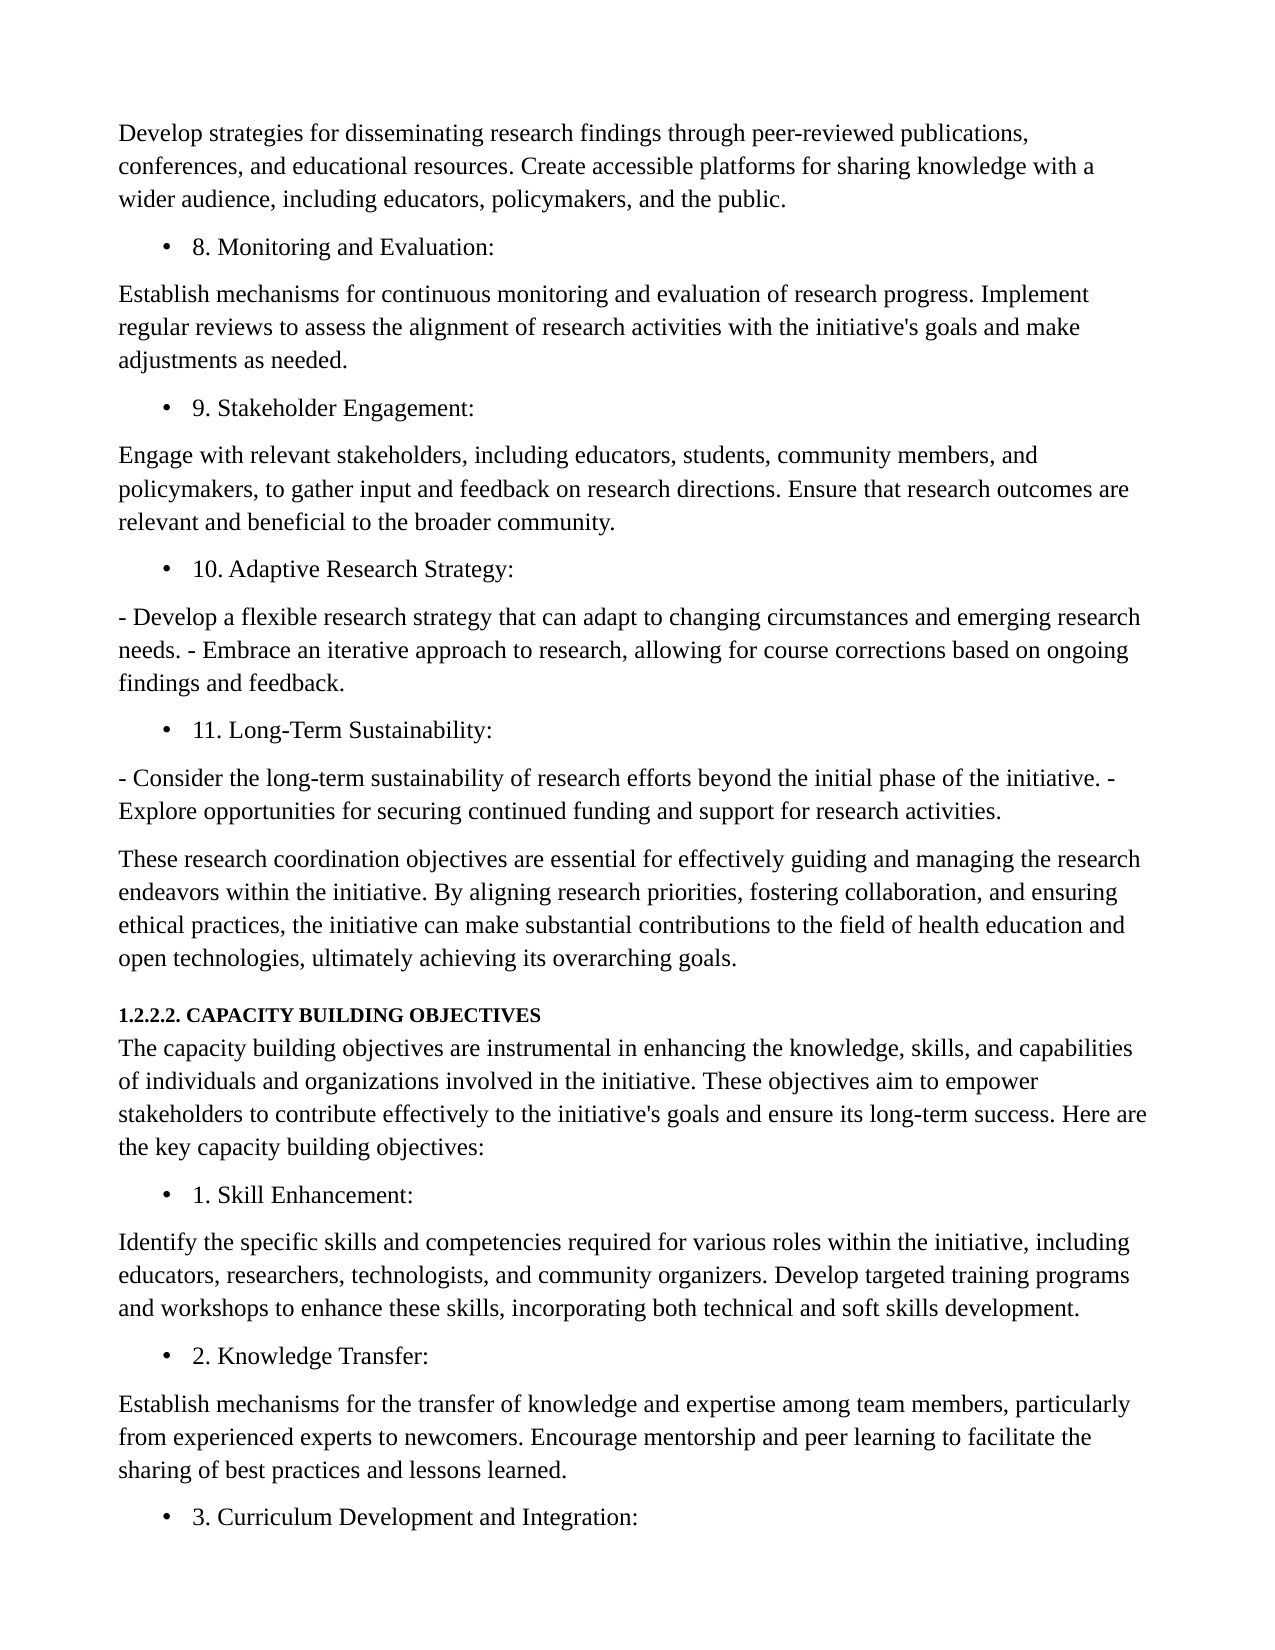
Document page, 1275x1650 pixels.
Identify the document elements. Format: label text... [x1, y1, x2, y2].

list 1. Skill Enhancement: [162, 1180, 1157, 1209]
text Develop strategies for disseminating research findings through peer-reviewed publications, conferences, and educational resources. Create accessible platforms for sharing knowledge with a wider audience, including educators, policymakers, and the public. [118, 118, 1157, 213]
text These research coordination objectives are essential for effectively guiding and managing the research endeavors within the initiative. By aligning research priorities, fostering collaboration, and ensuring ethical practices, the initiative can make substantial contributions to the field of health education and open technologies, ultimately achieving its overarching goals. [118, 844, 1157, 972]
text Identify the specific skills and competencies required for various roles within the initiative, including educators, researchers, technologists, and community organizers. Develop targeted training programs and workshops to enhance these skills, incorporating both technical and soft skills development. [118, 1227, 1157, 1322]
list 11. Long-Term Sustainability: [162, 716, 1157, 744]
text The capacity building objectives are instrumental in enhancing the knowledge, skills, and capabilities of individuals and organizations involved in the initiative. These objectives aim to empower stakeholders to contribute effectively to the initiative's goals and ensure its long-term success. Here are the key capacity building objectives: [118, 1033, 1157, 1161]
list 10. Adaptive Research Strategy: [162, 554, 1157, 583]
text Establish mechanisms for continuous monitoring and evaluation of research progress. Implement regular reviews to assess the alignment of research activities with the initiative's goals and make adjustments as needed. [118, 279, 1157, 374]
text - Consider the long-term sustainability of research efforts beyond the initial phase of the initiative. - Explore opportunities for securing continued funding and support for research activities. [118, 763, 1157, 825]
text - Develop a flexible research strategy that can adapt to changing circumstances and emerging research needs. - Embrace an iterative approach to research, allowing for course corrections based on ongoing findings and feedback. [118, 602, 1157, 697]
text Establish mechanisms for the transfer of knowledge and expertise among team members, particularly from experienced experts to newcomers. Encourage mentorship and peer learning to facilitate the sharing of best practices and lessons learned. [118, 1389, 1157, 1483]
list 3. Curriculum Development and Integration: [162, 1502, 1157, 1531]
list 8. Monitoring and Evaluation: [162, 232, 1157, 261]
list 9. Stakeholder Engagement: [162, 393, 1157, 422]
list 2. Knowledge Transfer: [162, 1341, 1157, 1370]
subtitle 1.2.2.2. CAPACITY BUILDING OBJECTIVES [118, 1003, 1157, 1027]
text Engage with relevant stakeholders, including educators, students, community members, and policymakers, to gather input and feedback on research directions. Ensure that research outcomes are relevant and beneficial to the broader community. [118, 441, 1157, 535]
